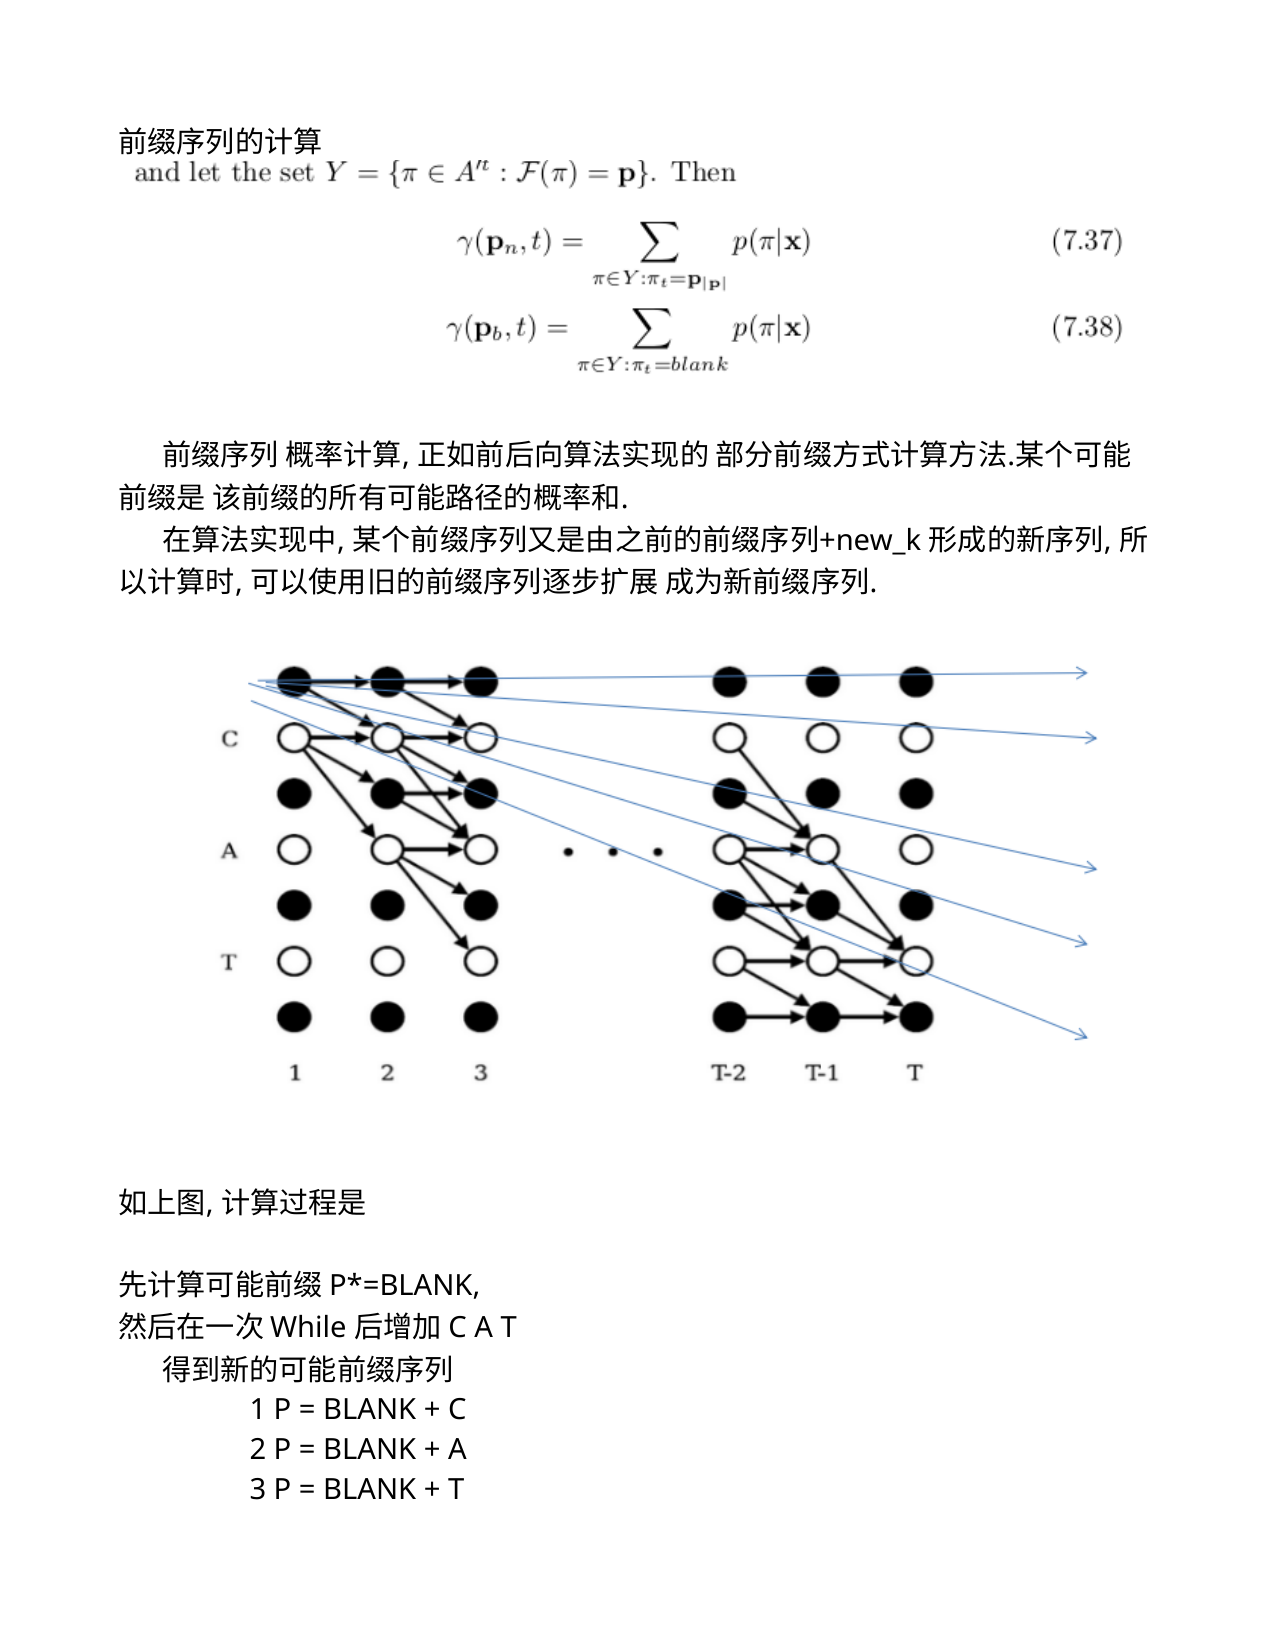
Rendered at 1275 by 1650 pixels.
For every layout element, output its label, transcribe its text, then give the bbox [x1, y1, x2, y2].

text 得到新的可能前缀序列 [118, 1346, 1157, 1388]
text 1 P = BLANK + C [118, 1388, 1157, 1428]
text 2 P = BLANK + A [118, 1428, 1157, 1468]
text 然后在一次While 后增加 C A T [118, 1304, 1157, 1346]
picture [118, 641, 1157, 1140]
picture [118, 160, 1157, 392]
text 前缀序列的计算 [118, 118, 1157, 160]
text 前缀序列 概率计算, 正如前后向算法实现的 部分前缀方式计算方法.某个可能前缀是 该前缀的所有可能路径的概率和. [118, 432, 1157, 517]
text 如上图, 计算过程是 [118, 1179, 1157, 1222]
text 3 P = BLANK + T [118, 1468, 1157, 1508]
text 在算法实现中, 某个前缀序列又是由之前的前缀序列+new_k 形成的新序列, 所以计算时, 可以使用旧的前缀序列逐步扩展 成为新前缀序列. [118, 517, 1157, 601]
text 先计算可能前缀 P*=BLANK, [118, 1261, 1157, 1304]
